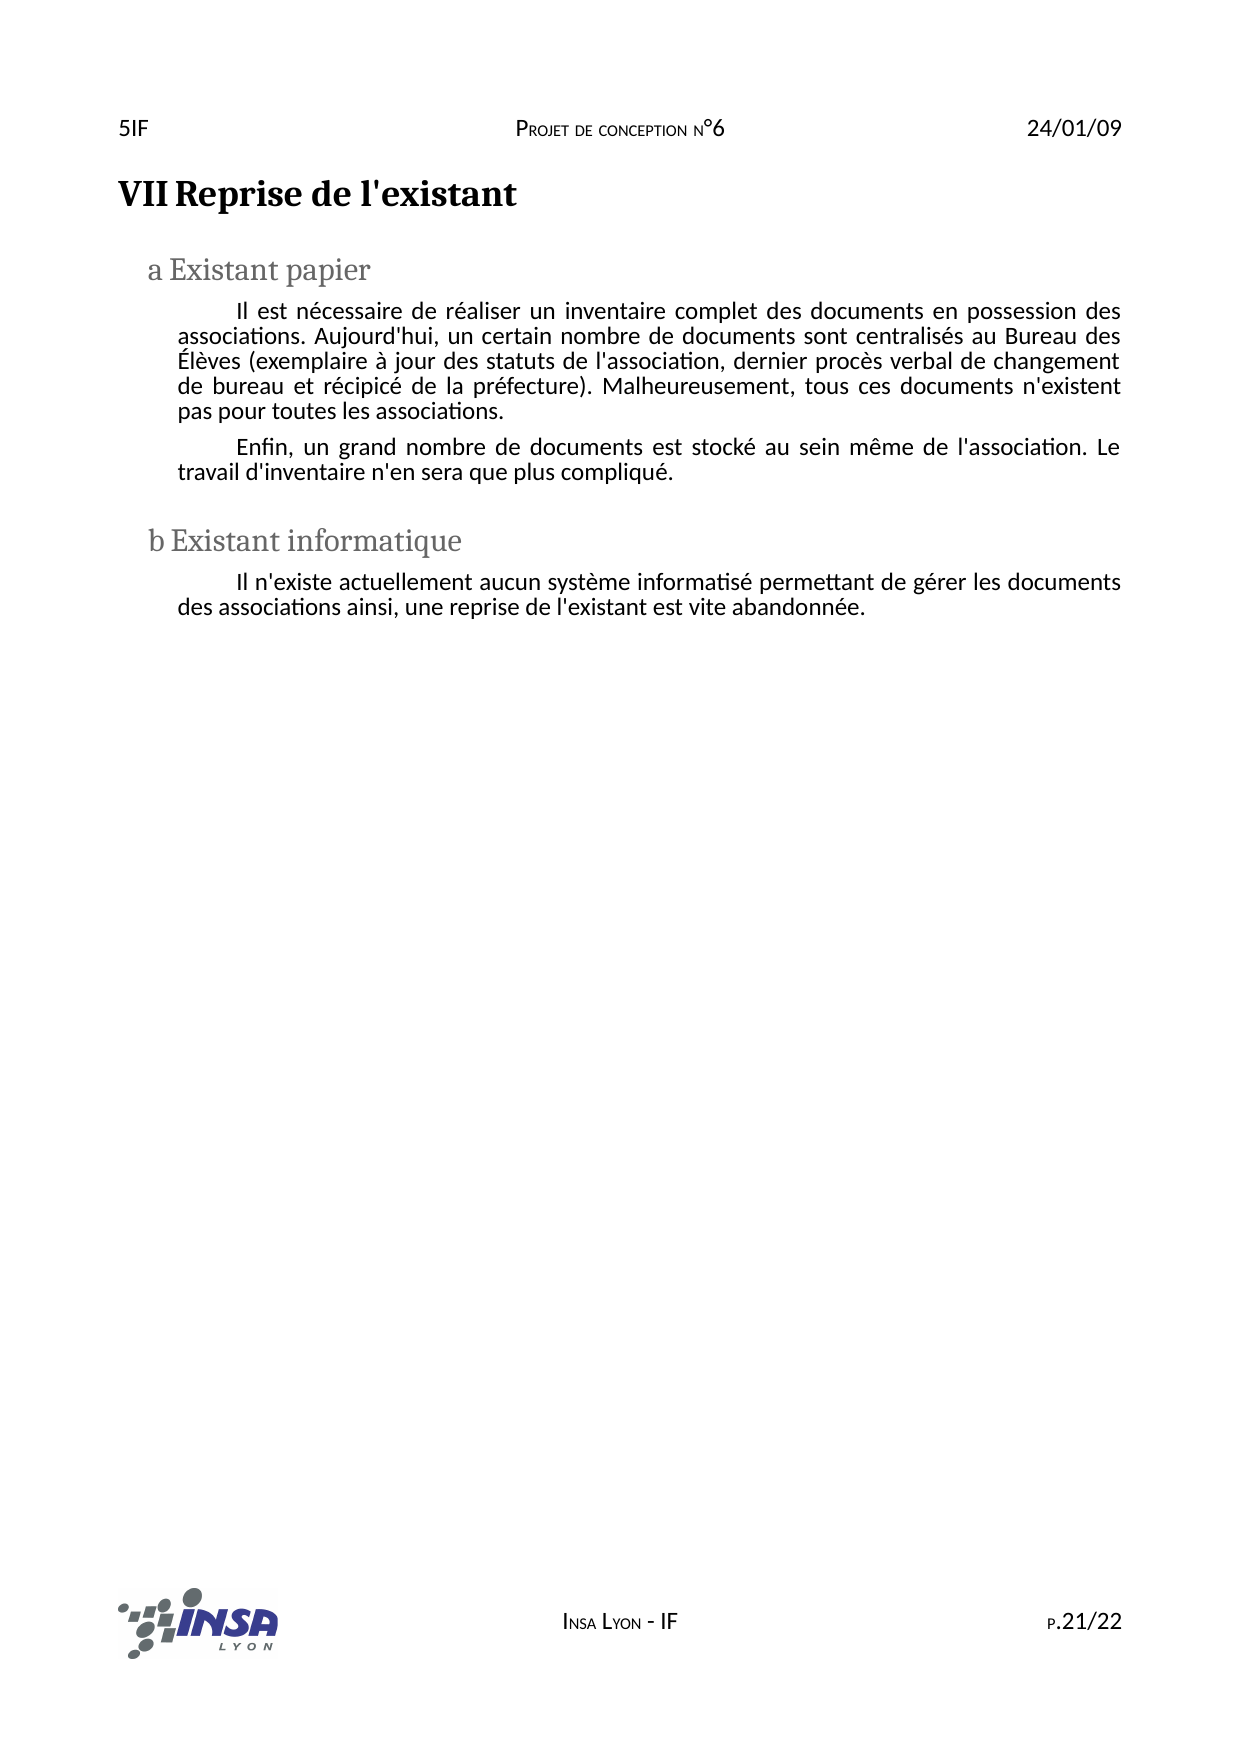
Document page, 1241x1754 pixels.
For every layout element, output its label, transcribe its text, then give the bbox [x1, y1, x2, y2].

text Il n'existe actuellement aucun système informatisé permettant de gérer les documents des associations ainsi, une reprise de l'existant est vite abandonnée. [177, 572, 1122, 622]
subtitle Existant papier [118, 251, 1122, 288]
subtitle Existant informatique [118, 522, 1122, 560]
text Enfin, un grand nombre de documents est stocké au sein même de l'association. Le travail d'inventaire n'en sera que plus compliqué. [177, 437, 1122, 487]
subtitle Reprise de l'existant [118, 173, 1122, 216]
picture [118, 1588, 278, 1659]
text Il est nécessaire de réaliser un inventaire complet des documents en possession des associations. Aujourd'hui, un certain nombre de documents sont centralisés au Bureau des Élèves (exemplaire à jour des statuts de l'association, dernier procès verbal de changement de bureau et récipicé de la préfecture). Malheureusement, tous ces documents n'existent pas pour toutes les associations. [177, 300, 1122, 425]
